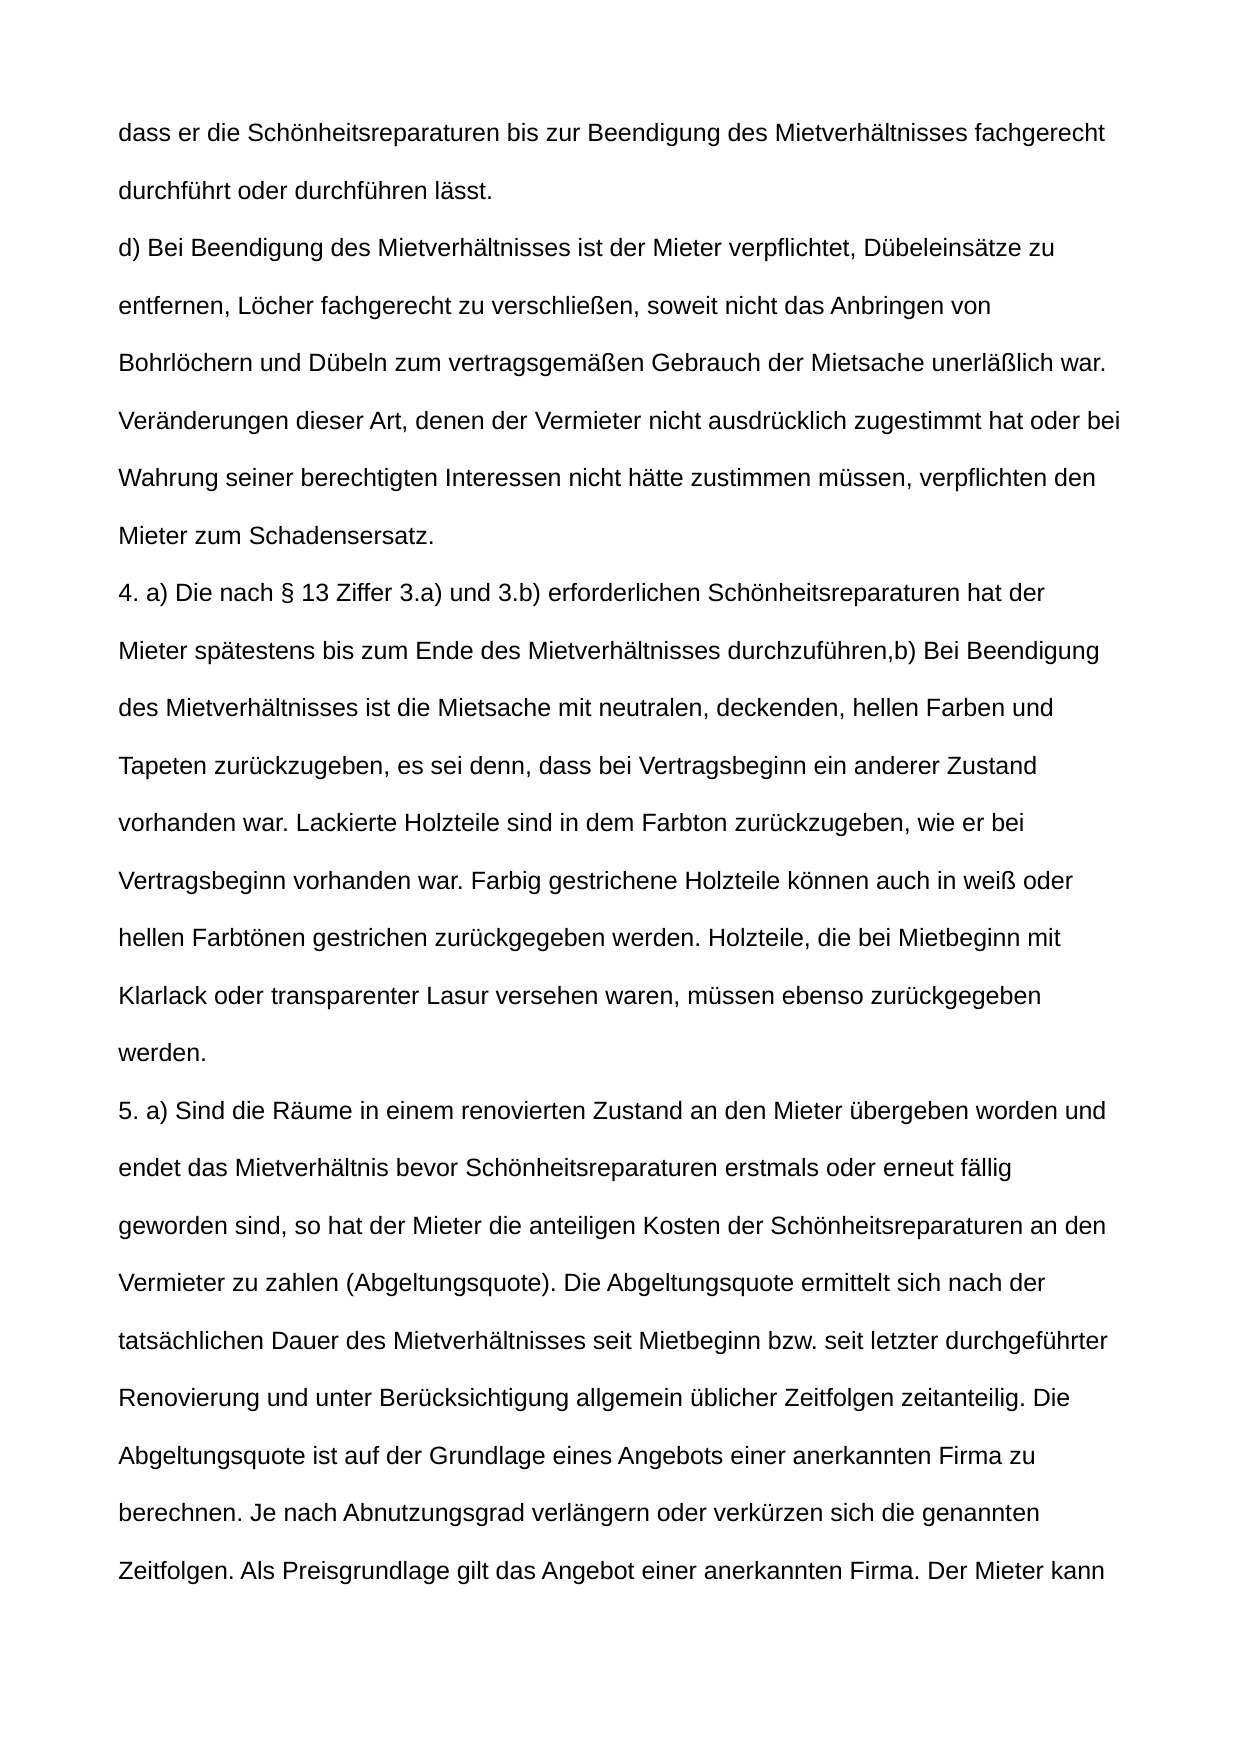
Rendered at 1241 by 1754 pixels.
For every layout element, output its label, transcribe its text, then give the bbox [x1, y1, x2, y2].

text d) Bei Beendigung des Mietverhältnisses ist der Mieter verpflichtet, Dübeleinsätze zu entfernen, Löcher fachgerecht zu verschließen, soweit nicht das Anbringen von Bohrlöchern und Dübeln zum vertragsgemäßen Gebrauch der Mietsache unerläßlich war. Veränderungen dieser Art, denen der Vermieter nicht ausdrücklich zugestimmt hat oder bei Wahrung seiner berechtigten Interessen nicht hätte zustimmen müssen, verpflichten den Mieter zum Schadensersatz. [118, 233, 1122, 549]
text dass er die Schönheitsreparaturen bis zur Beendigung des Mietverhältnisses fachgerecht durchführt oder durchführen lässt. [118, 118, 1122, 204]
text 4. a) Die nach § 13 Ziffer 3.a) und 3.b) erforderlichen Schönheitsreparaturen hat der Mieter spätestens bis zum Ende des Mietverhältnisses durchzuführen, b) Bei Beendigung des Mietverhältnisses ist die Mietsache mit neutralen, deckenden, hellen Farben und Tapeten zurückzugeben, es sei denn, dass bei Vertragsbeginn ein anderer Zustand vorhanden war. Lackierte Holzteile sind in dem Farbton zurückzugeben, wie er bei Vertragsbeginn vorhanden war. Farbig gestrichene Holzteile können auch in weiß oder hellen Farbtönen gestrichen zurückgegeben werden. Holzteile, die bei Mietbeginn mit Klarlack oder transparenter Lasur versehen waren, müssen ebenso zurückgegeben werden. [118, 578, 1122, 1067]
text 5. a) Sind die Räume in einem renovierten Zustand an den Mieter übergeben worden und endet das Mietverhältnis bevor Schönheitsreparaturen erstmals oder erneut fällig geworden sind, so hat der Mieter die anteiligen Kosten der Schönheitsreparaturen an den Vermieter zu zahlen (Abgeltungsquote). Die Abgeltungsquote ermittelt sich nach der tatsächlichen Dauer des Mietverhältnisses seit Mietbeginn bzw. seit letzter durchgeführter Renovierung und unter Berücksichtigung allgemein üblicher Zeitfolgen zeitanteilig. Die Abgeltungsquote ist auf der Grundlage eines Angebots einer anerkannten Firma zu berechnen. Je nach Abnutzungsgrad verlängern oder verkürzen sich die genannten Zeitfolgen. Als Preisgrundlage gilt das Angebot einer anerkannten Firma. Der Mieter kann [118, 1096, 1122, 1584]
